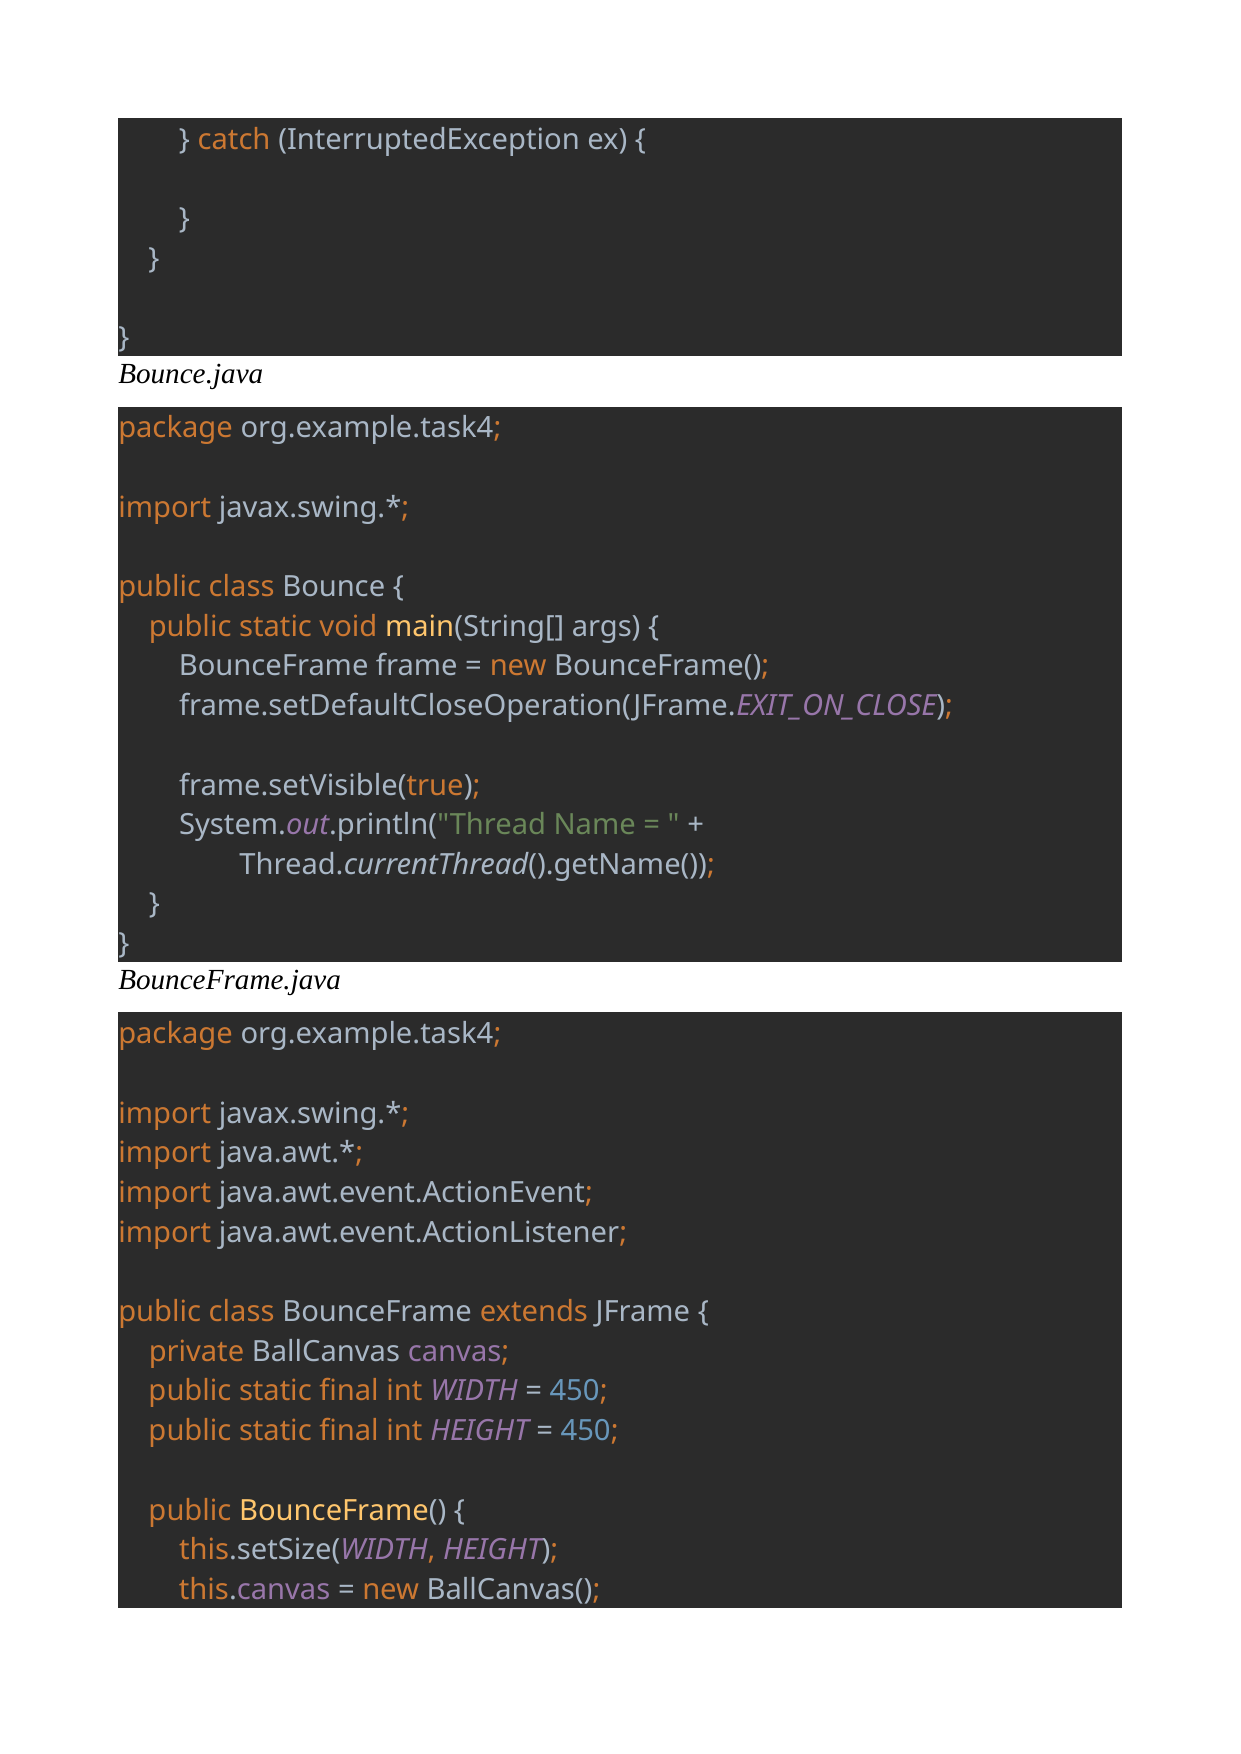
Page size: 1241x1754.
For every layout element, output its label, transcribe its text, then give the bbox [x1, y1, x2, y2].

text package org.example.task4; import javax.swing.*; public class Bounce { public static void main(String[] args) { BounceFrame frame = new BounceFrame(); frame.setDefaultCloseOperation(JFrame.EXIT_ON_CLOSE); frame.setVisible(true); System.out.println("Thread Name = " + Thread.currentThread().getName()); } } [118, 407, 1122, 962]
text Bounce.java [118, 356, 1122, 390]
text package org.example.task4; import javax.swing.*; import java.awt.*; import java.awt.event.ActionEvent; import java.awt.event.ActionListener; public class BounceFrame extends JFrame { private BallCanvas canvas; public static final int WIDTH = 450; public static final int HEIGHT = 450; public BounceFrame() { this.setSize(WIDTH, HEIGHT); this.canvas = new BallCanvas(); [118, 1012, 1122, 1608]
text BounceFrame.java [118, 962, 1122, 996]
text } catch (InterruptedException ex) { } } } [118, 118, 1122, 356]
